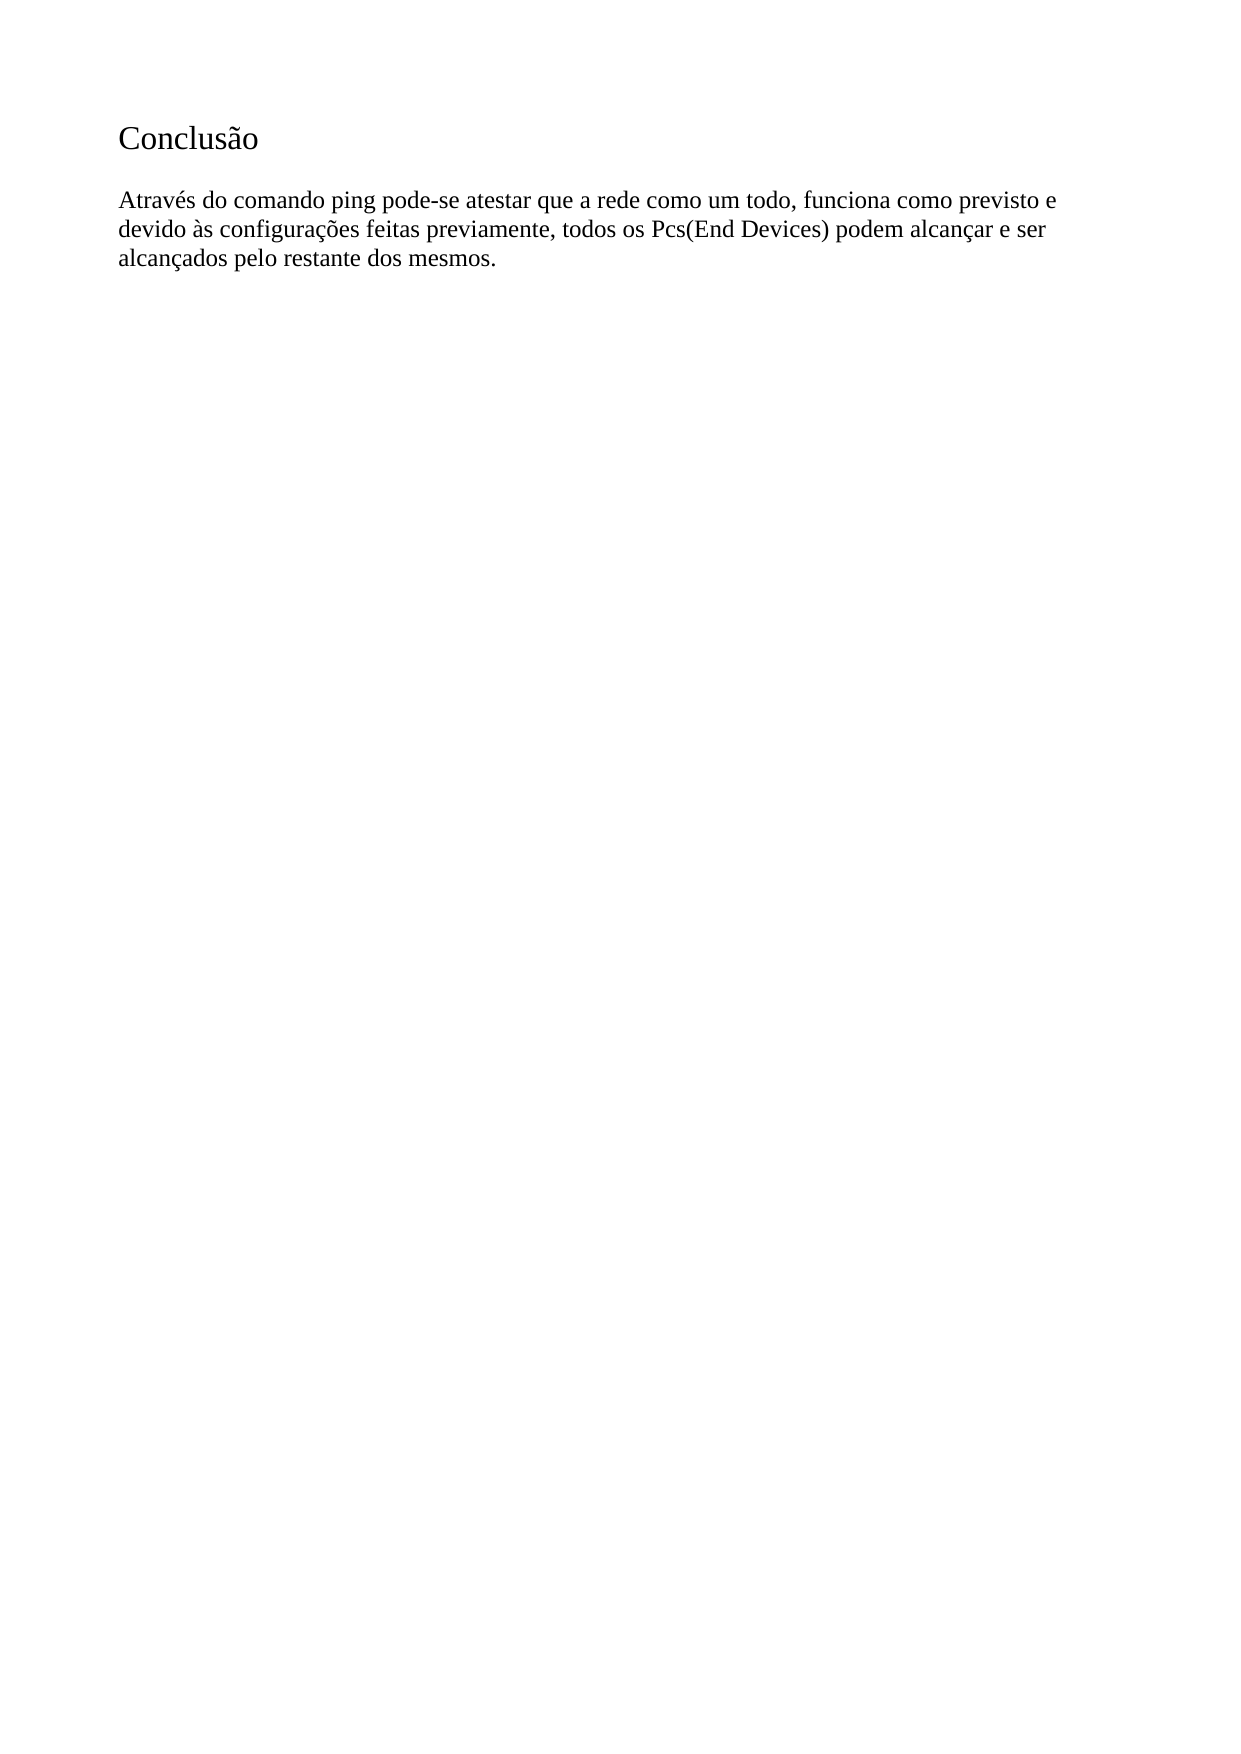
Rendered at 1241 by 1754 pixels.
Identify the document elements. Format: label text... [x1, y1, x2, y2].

text Através do comando ping pode-se atestar que a rede como um todo, funciona como previsto e devido às configurações feitas previamente, todos os Pcs(End Devices) podem alcançar e ser alcançados pelo restante dos mesmos. [118, 185, 1122, 271]
text Conclusão [118, 118, 1122, 156]
